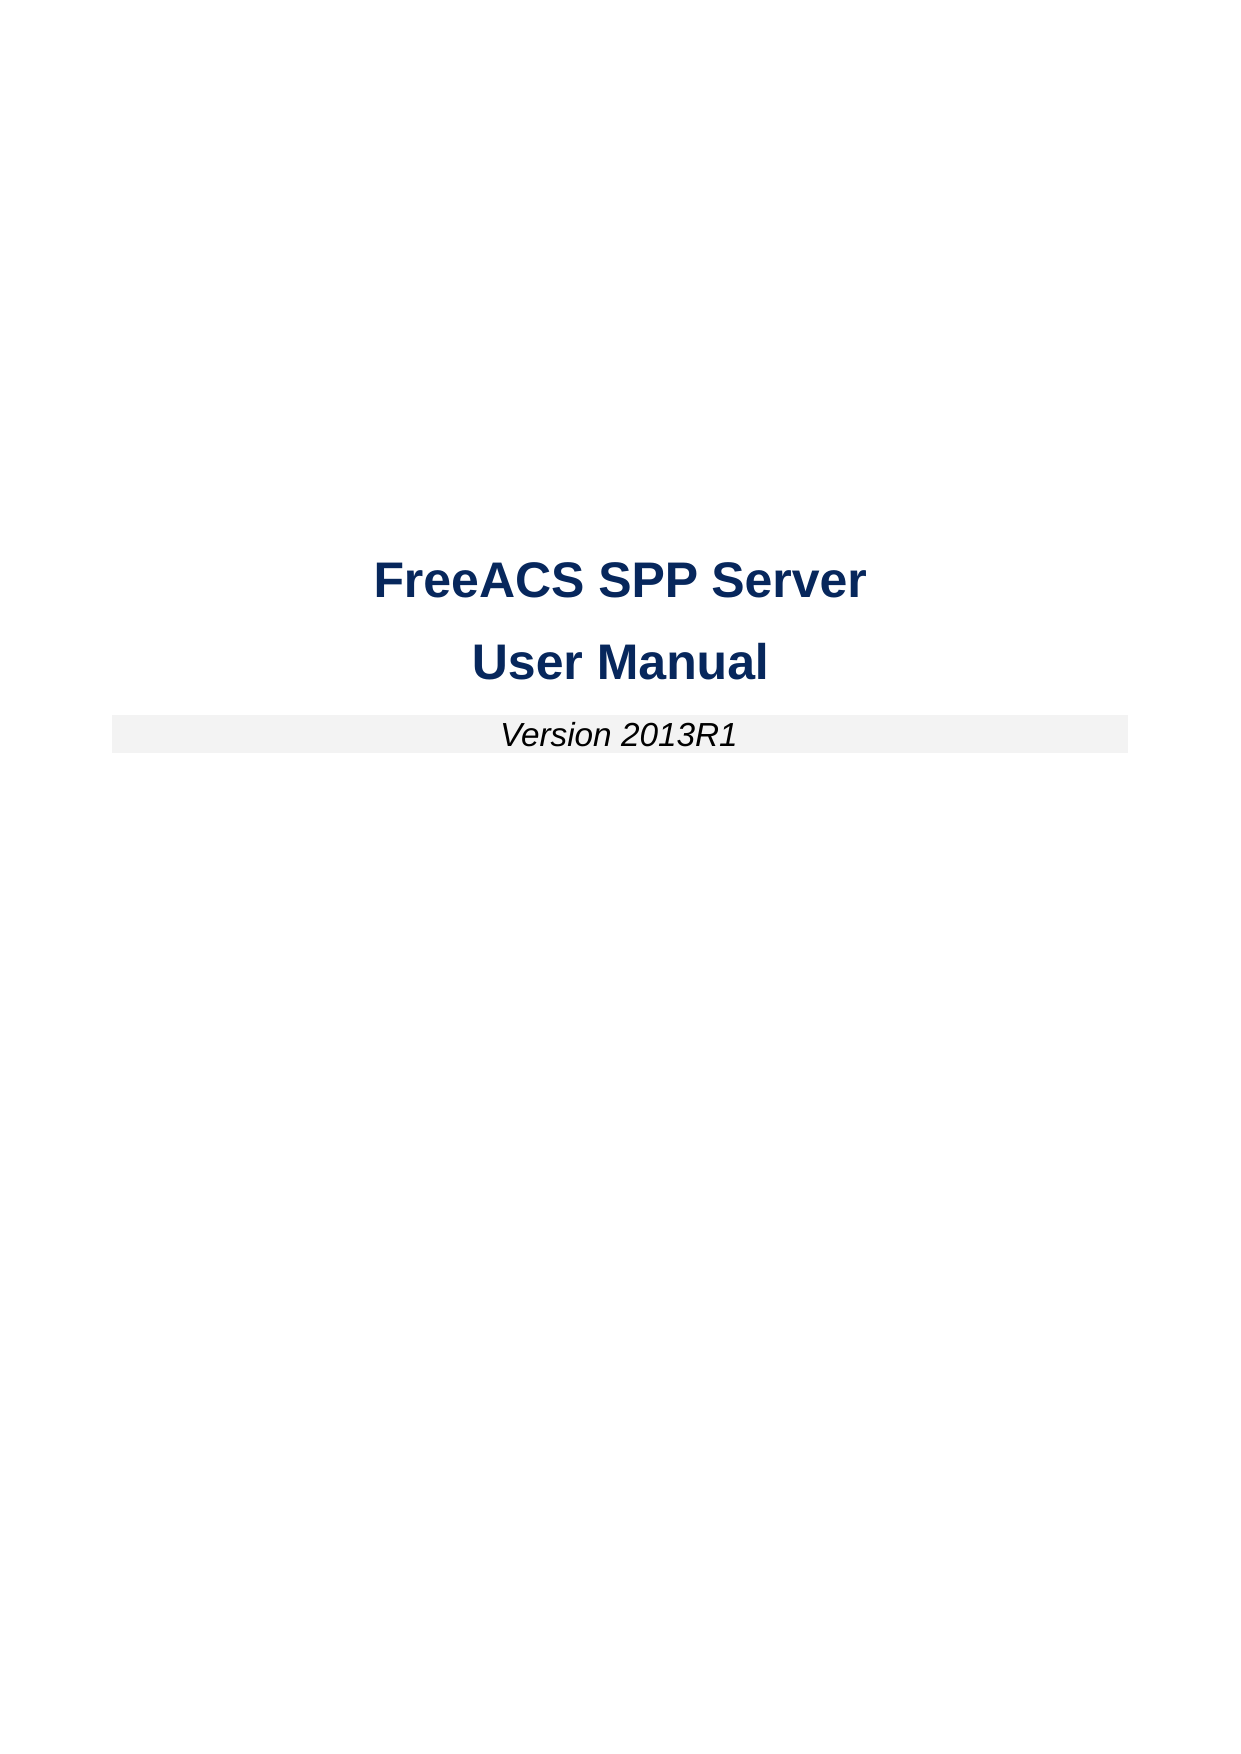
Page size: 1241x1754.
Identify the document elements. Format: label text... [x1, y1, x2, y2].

title User Manual [112, 632, 1128, 690]
title Version 2013R1 [112, 715, 1128, 753]
title FreeACS SPP Server [112, 550, 1128, 607]
